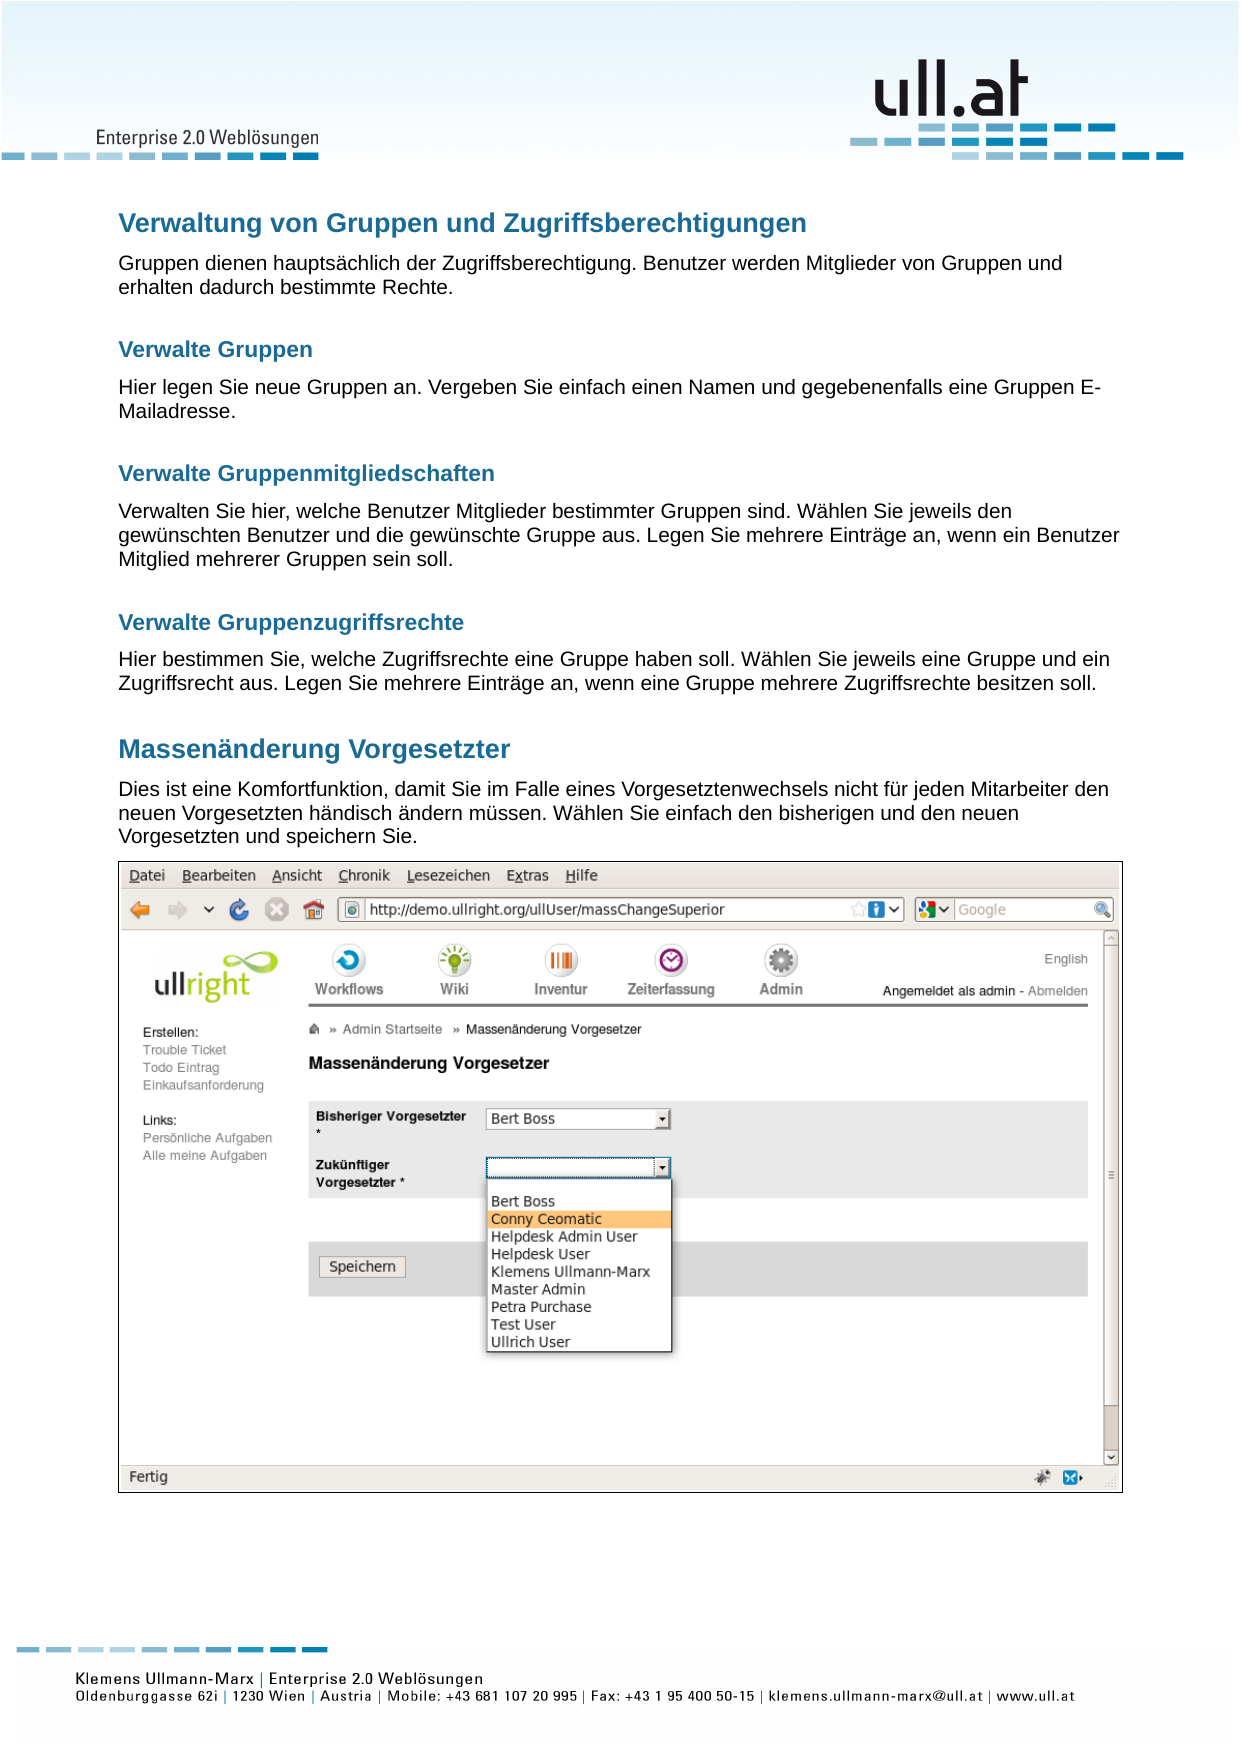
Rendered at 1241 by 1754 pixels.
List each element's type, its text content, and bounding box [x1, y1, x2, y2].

picture [1, 1, 1239, 160]
text Hier bestimmen Sie, welche Zugriffsrechte eine Gruppe haben soll. Wählen Sie jeweils eine Gruppe und ein Zugriffsrecht aus. Legen Sie mehrere Einträge an, wenn eine Gruppe mehrere Zugriffsrechte besitzen soll. [118, 647, 1122, 695]
text Gruppen dienen hauptsächlich der Zugriffsberechtigung. Benutzer werden Mitglieder von Gruppen und erhalten dadurch bestimmte Rechte. [118, 251, 1122, 298]
subtitle Verwalte Gruppenmitgliedschaften [118, 460, 1122, 487]
text Verwalten Sie hier, welche Benutzer Mitglieder bestimmter Gruppen sind. Wählen Sie jeweils den gewünschten Benutzer und die gewünschte Gruppe aus. Legen Sie mehrere Einträge an, wenn ein Benutzer Mitglied mehrerer Gruppen sein soll. [118, 499, 1122, 571]
subtitle Massenänderung Vorgesetzter [118, 733, 1122, 764]
text Dies ist eine Komfortfunktion, damit Sie im Falle eines Vorgesetztenwechsels nicht für jeden Mitarbeiter den neuen Vorgesetzten händisch ändern müssen. Wählen Sie einfach den bisherigen und den neuen Vorgesetzten und speichern Sie. [118, 776, 1122, 848]
subtitle Verwaltung von Gruppen und Zugriffsberechtigungen [118, 207, 1122, 238]
subtitle Verwalte Gruppen [118, 336, 1122, 362]
text Hier legen Sie neue Gruppen an. Vergeben Sie einfach einen Namen und gegebenenfalls eine Gruppen E-Mailadresse. [118, 375, 1122, 423]
subtitle Verwalte Gruppenzugriffsrechte [118, 608, 1122, 635]
picture [121, 863, 1119, 1490]
picture [16, 1647, 1230, 1745]
